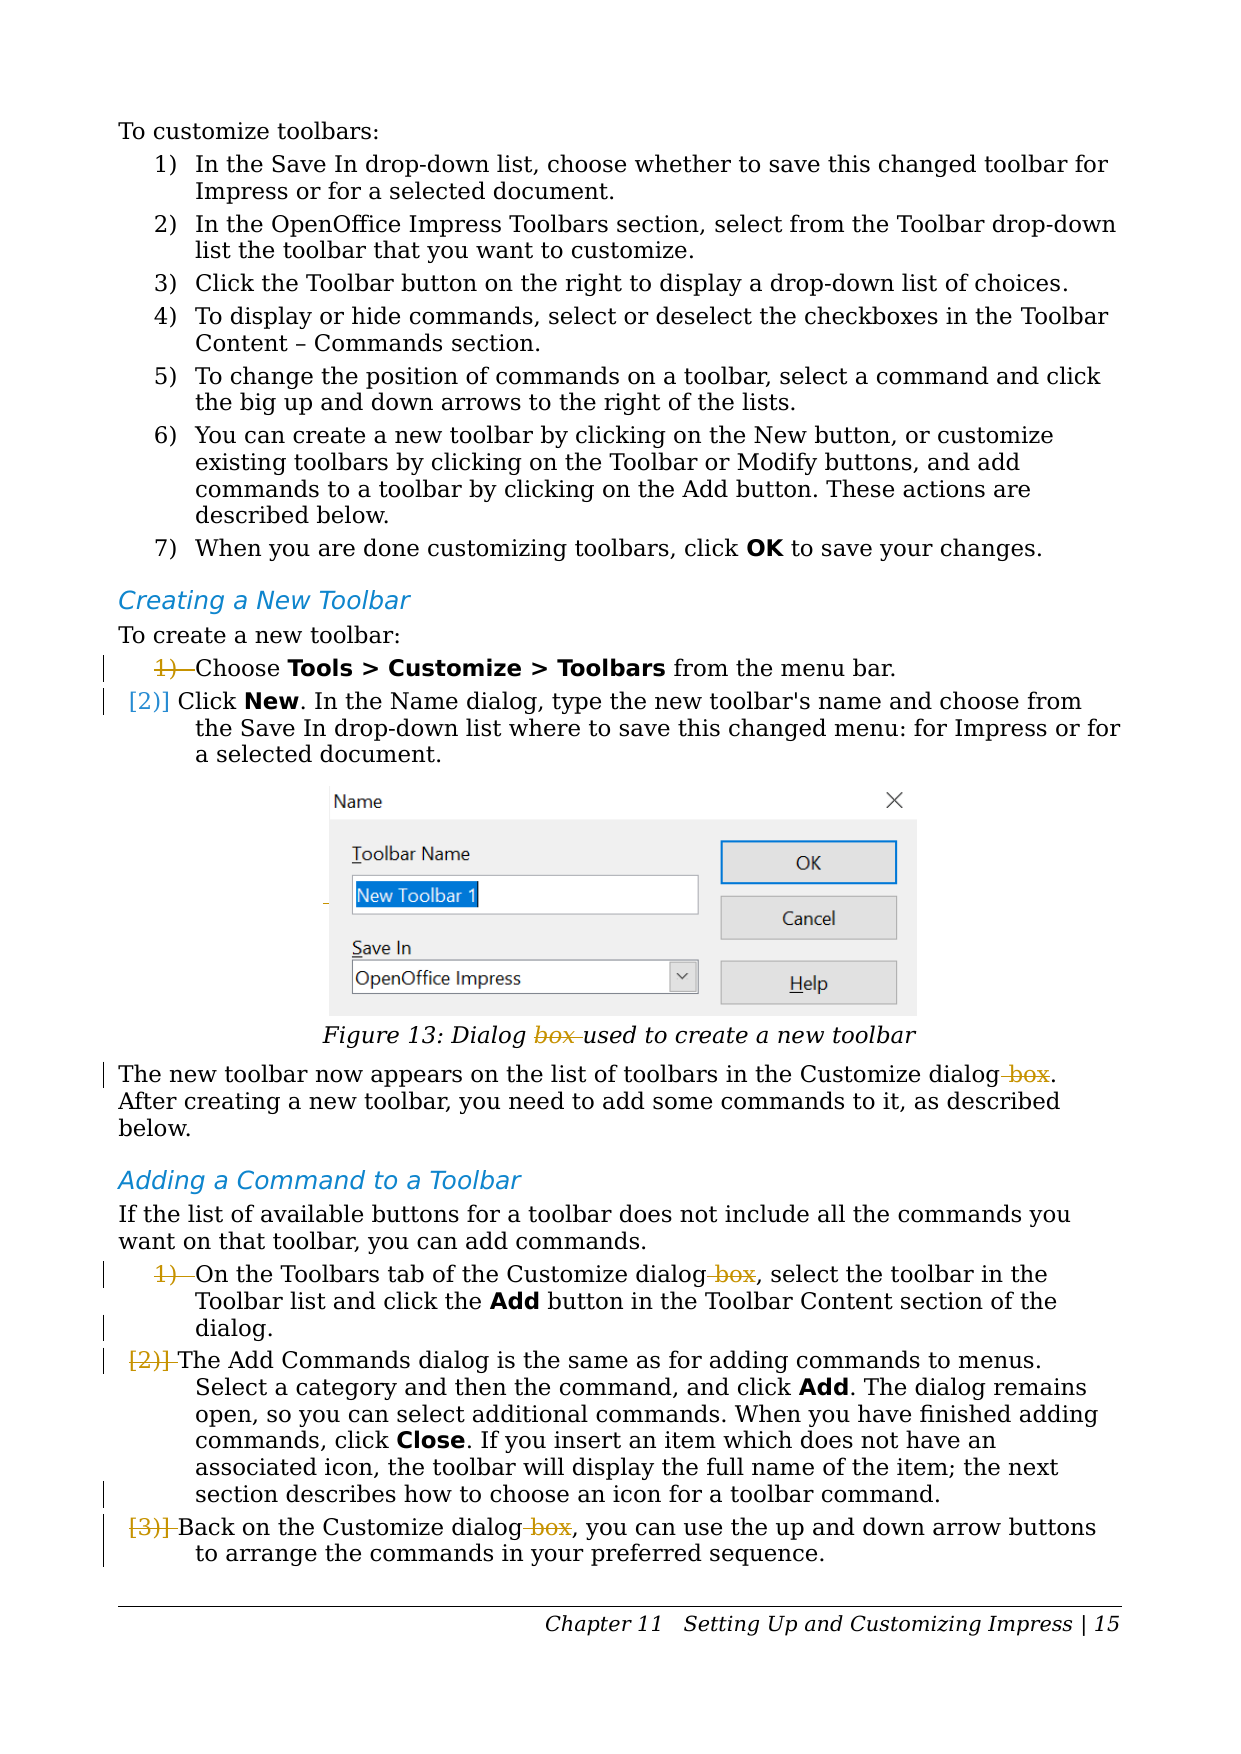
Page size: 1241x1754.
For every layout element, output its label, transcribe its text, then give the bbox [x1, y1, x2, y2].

list When you are done customizing toolbars, click OK to save your changes. [177, 535, 1122, 562]
list To display or hide commands, select or deselect the checkboxes in the Toolbar Content – Commands section. [177, 303, 1122, 357]
text The new toolbar now appears on the list of toolbars in the Customize dialog. After creating a new toolbar, you need to add some commands to it, as described below. [118, 1062, 1122, 1142]
list Choose Tools > Customize > Toolbars from the menu bar.Click New. In the Name dialog, type the new toolbar's name and choose from the Save In drop-down list where to save this changed menu: for Impress or for a selected document. [177, 655, 1122, 682]
list To create a new toolbar: [118, 622, 1122, 649]
list Click the Toolbar button on the right to display a drop-down list of choices. [177, 270, 1122, 297]
subtitle Adding a Command to a Toolbar [118, 1166, 1122, 1195]
list To change the position of commands on a toolbar, select a command and click the big up and down arrows to the right of the lists. [177, 363, 1122, 416]
list On the Toolbars tab of the Customize dialog, select the toolbar in the Toolbar list and click the Add button in the Toolbar Content section of the dialog.The Add Commands dialog is the same as for adding commands to menus. Select a category and then the command, and click Add. The dialog remains open, so you can select additional commands. When you have finished adding commands, click Close. If you insert an item which does not have an associated icon, the toolbar will display the full name of the item; the next section describes how to choose an icon for a toolbar command.Back on the Customize dialog, you can use the up and down arrow buttons to arrange the commands in your preferred sequence.When you are done making changes, click OK to save. [177, 1261, 1122, 1341]
text Figure 13: Dialog used to create a new toolbar [323, 1022, 918, 1049]
list If the list of available buttons for a toolbar does not include all the commands you want on that toolbar, you can add commands. [118, 1202, 1122, 1255]
list You can create a new toolbar by clicking on the New button, or customize existing toolbars by clicking on the Toolbar or Modify buttons, and add commands to a toolbar by clicking on the Add button. These actions are described below. [177, 422, 1122, 529]
list In the OpenOffice Impress Toolbars section, select from the Toolbar drop-down list the toolbar that you want to customize. [177, 211, 1122, 264]
picture [329, 786, 917, 1016]
list To customize toolbars: [118, 118, 1122, 145]
subtitle Creating a New Toolbar [118, 586, 1122, 616]
list In the Save In drop-down list, choose whether to save this changed toolbar for Impress or for a selected document. [177, 151, 1122, 204]
